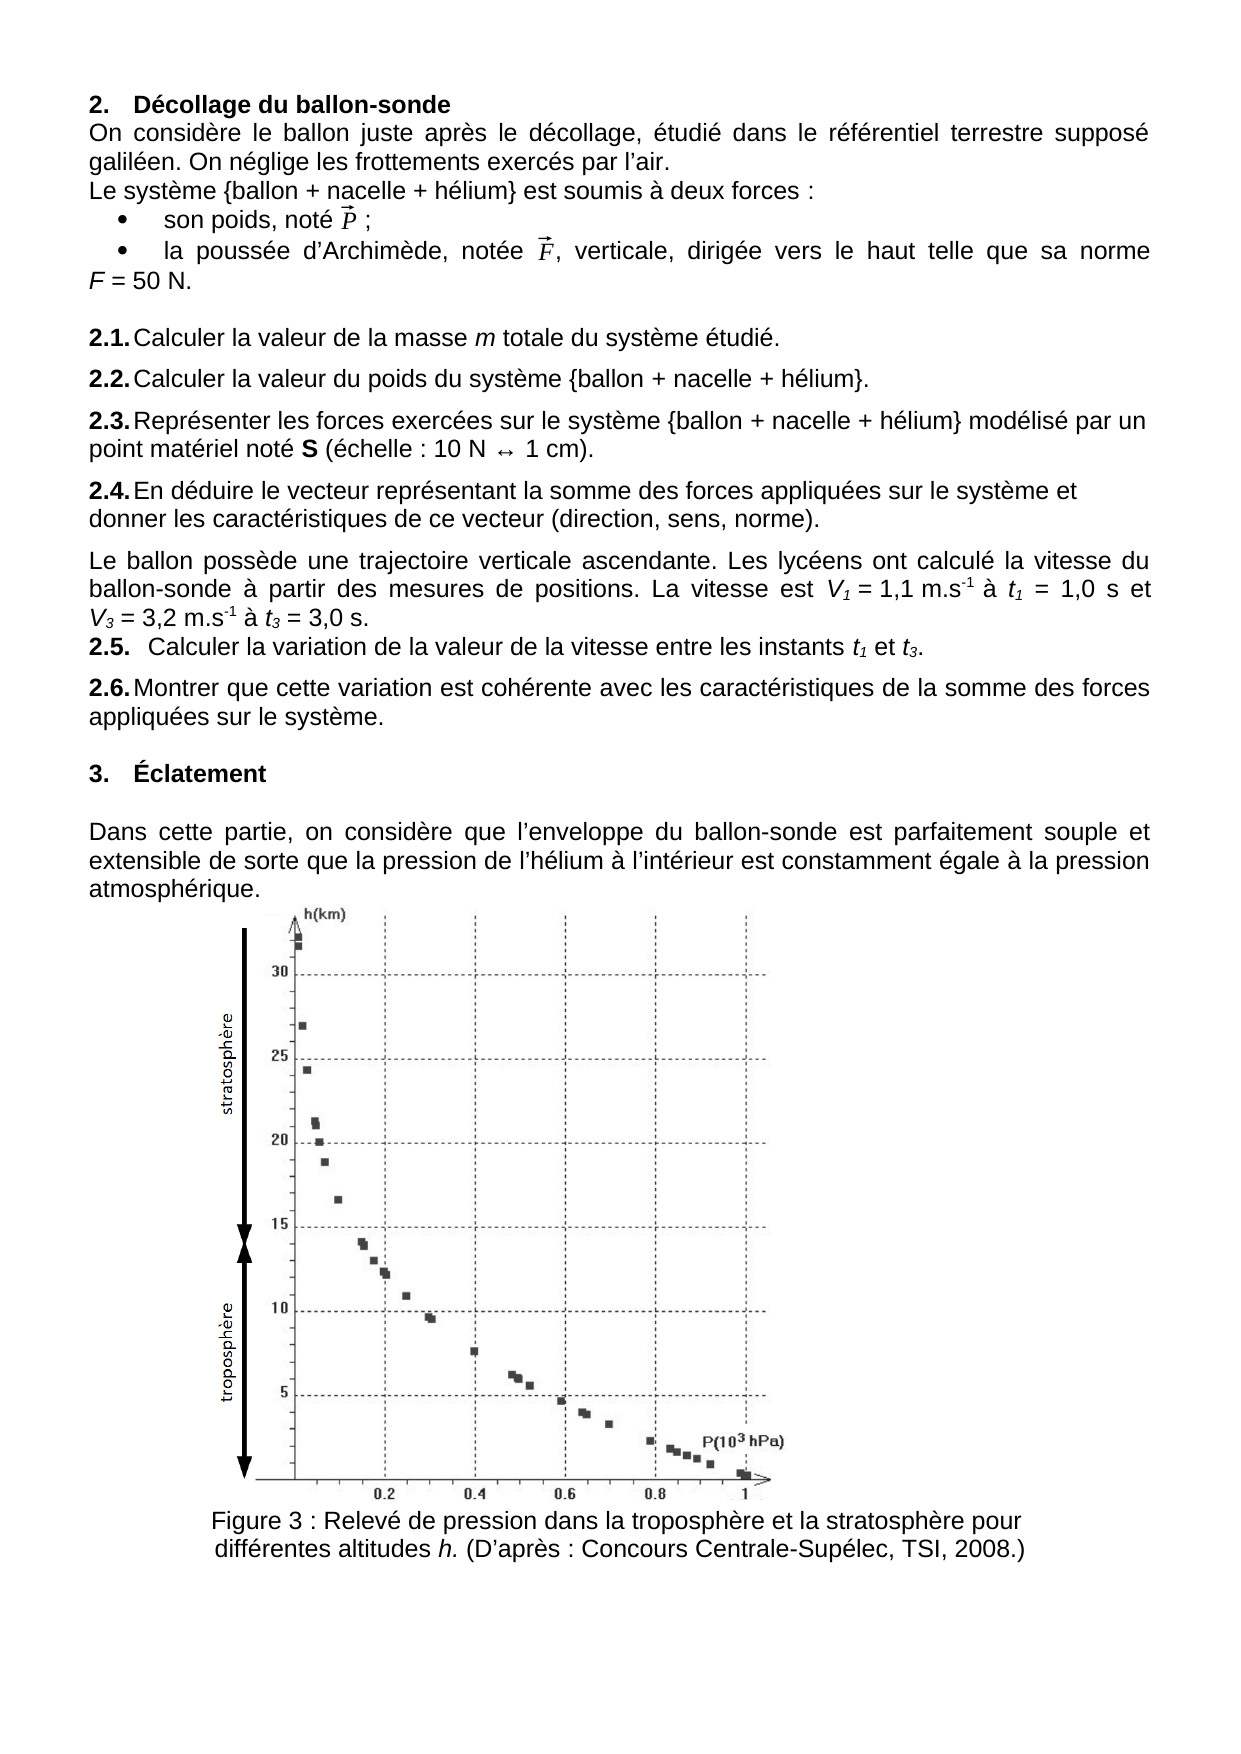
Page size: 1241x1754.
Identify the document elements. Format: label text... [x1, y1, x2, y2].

list Montrer que cette variation est cohérente avec les caractéristiques de la somme des forces appliquées sur le système. [89, 673, 1152, 731]
text Figure 3 : Relevé de pression dans la troposphère et la stratosphère pour différentes altitudes h. (D’après : Concours Centrale-Supélec, TSI, 2008.) [89, 932, 1152, 1563]
list Calculer la valeur de la masse m totale du système étudié. [89, 323, 1152, 352]
list son poids, noté ; [89, 204, 1152, 235]
list Décollage du ballon-sonde [89, 89, 1152, 118]
list Représenter les forces exercées sur le système {ballon + nacelle + hélium} modélisé par un point matériel noté S (échelle : 10 N ↔ 1 cm). [89, 406, 1152, 463]
list la poussée d’Archimède, notée , verticale, dirigée vers le haut telle que sa norme F = 50 N. [89, 235, 1152, 294]
text On considère le ballon juste après le décollage, étudié dans le référentiel terrestre supposé galiléen. On néglige les frottements exercés par l’air. [89, 118, 1152, 176]
list Éclatement [89, 759, 1152, 788]
text Le ballon possède une trajectoire verticale ascendante. Les lycéens ont calculé la vitesse du ballon-sonde à partir des mesures de positions. La vitesse est V1 = 1,1 m.s-1 à t1 = 1,0 s et V3 = 3,2 m.s-1 à t3 = 3,0 s. [89, 546, 1152, 632]
list Calculer la variation de la valeur de la vitesse entre les instants t1 et t3. [89, 632, 1152, 661]
list En déduire le vecteur représentant la somme des forces appliquées sur le système et donner les caractéristiques de ce vecteur (direction, sens, norme). [89, 476, 1152, 533]
text Dans cette partie, on considère que l’enveloppe du ballon-sonde est parfaitement souple et extensible de sorte que la pression de l’hélium à l’intérieur est constamment égale à la pression atmosphérique. [89, 817, 1152, 903]
picture [206, 903, 788, 1506]
list Calculer la valeur du poids du système {ballon + nacelle + hélium}. [89, 364, 1152, 393]
text Le système {ballon + nacelle + hélium} est soumis à deux forces : [89, 176, 1152, 204]
